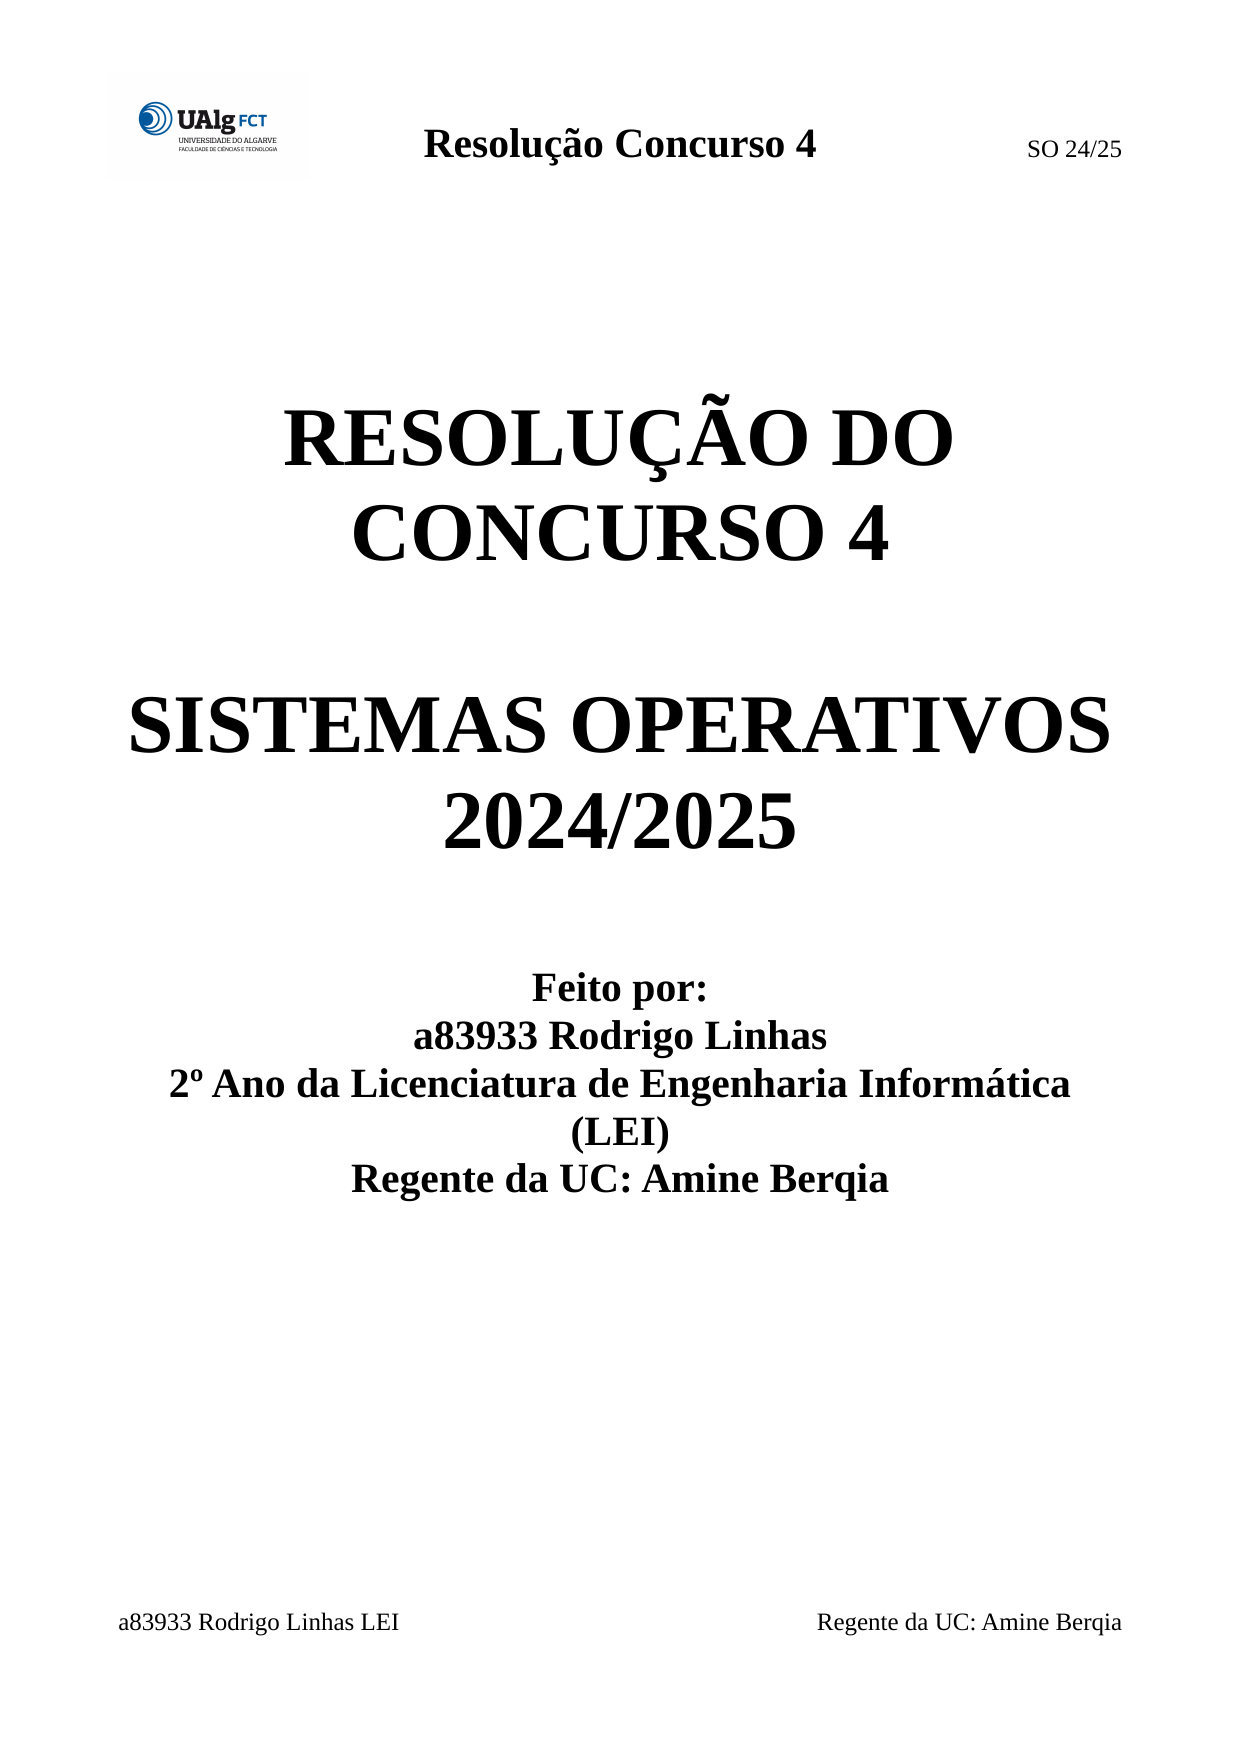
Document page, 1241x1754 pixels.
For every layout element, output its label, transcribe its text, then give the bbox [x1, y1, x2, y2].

text RESOLUÇÃO DO CONCURSO 4 [118, 387, 1122, 579]
text Feito por: [118, 962, 1122, 1010]
picture [106, 73, 310, 180]
text 2º Ano da Licenciatura de Engenharia Informática (LEI) [118, 1058, 1122, 1154]
text a83933 Rodrigo Linhas [118, 1010, 1122, 1058]
text Regente da UC: Amine Berqia [118, 1154, 1122, 1202]
text SISTEMAS OPERATIVOS 2024/2025 [118, 675, 1122, 866]
